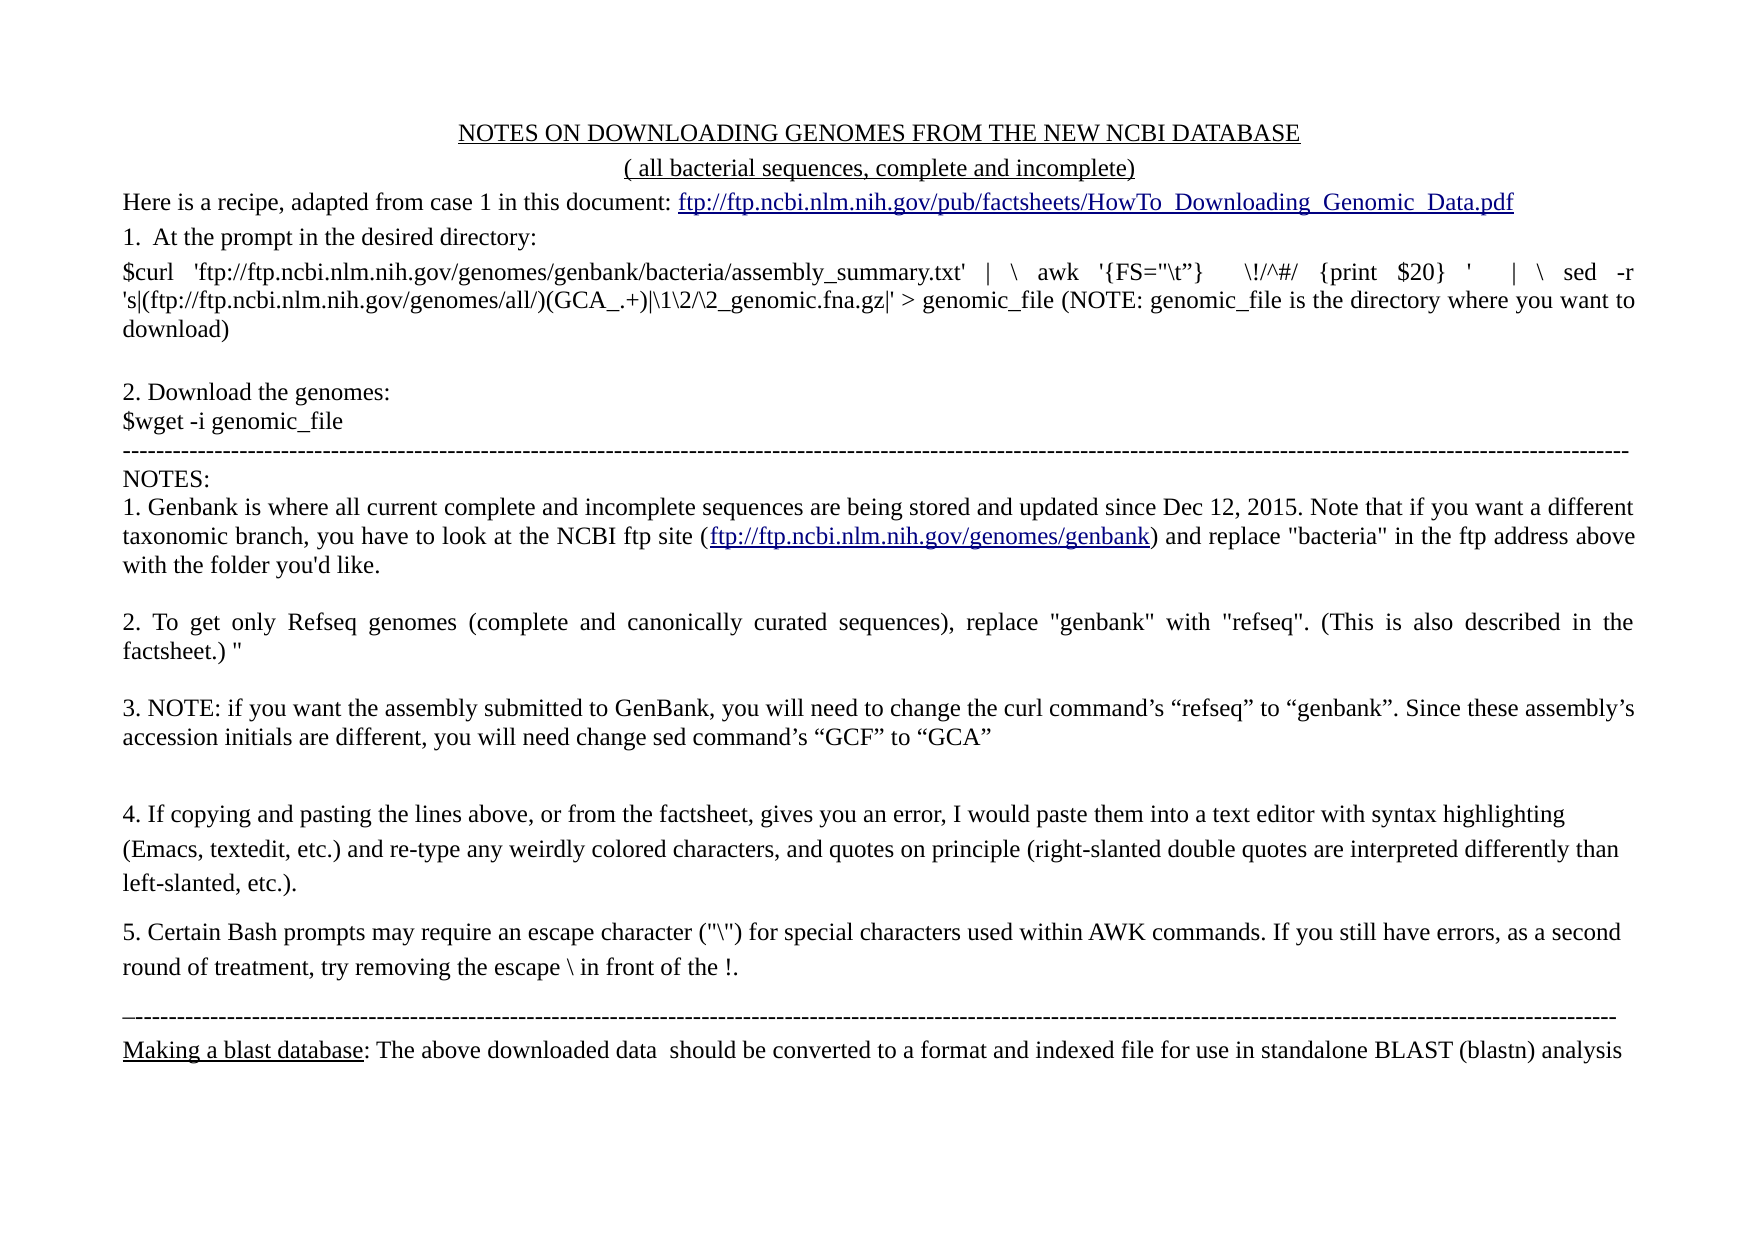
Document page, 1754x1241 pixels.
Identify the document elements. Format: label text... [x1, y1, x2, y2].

text 1. At the prompt in the desired directory: [122, 222, 1636, 251]
text NOTES: [122, 464, 1636, 492]
text $curl 'ftp://ftp.ncbi.nlm.nih.gov/genomes/genbank/bacteria/assembly_summary.txt' | \ awk '{FS="\t”} \!/^#/ {print $20} ' | \ sed ‐r 's|(ftp://ftp.ncbi.nlm.nih.gov/genomes/all/)(GCA_.+)|\1\2/\2_genomic.fna.gz|' > genomic_file (NOTE: genomic_file is the directory where you want to download) [122, 257, 1636, 343]
text ------------------------------------------------------------------------------------------------------------------------------------------------------------------------------------- [122, 435, 1636, 464]
text 4. If copying and pasting the lines above, or from the factsheet, gives you an error, I would paste them into a text editor with syntax highlighting (Emacs, textedit, etc.) and re-type any weirdly colored characters, and quotes on principle (right-slanted double quotes are interpreted differently than left-slanted, etc.). [122, 799, 1636, 897]
text NOTES ON DOWNLOADING GENOMES FROM THE NEW NCBI DATABASE [122, 118, 1636, 147]
text 1. Genbank is where all current complete and incomplete sequences are being stored and updated since Dec 12, 2015. Note that if you want a different taxonomic branch, you have to look at the NCBI ftp site (ftp://ftp.ncbi.nlm.nih.gov/genomes/genbank) and replace "bacteria" in the ftp address above with the folder you'd like. [122, 492, 1636, 579]
text Here is a recipe, adapted from case 1 in this document: ftp://ftp.ncbi.nlm.nih.gov/pub/factsheets/HowTo_Downloading_Genomic_Data.pdf [122, 187, 1636, 216]
text $wget -i genomic_file [122, 406, 1636, 435]
text 5. Certain Bash prompts may require an escape character ("\") for special characters used within AWK commands. If you still have errors, as a second round of treatment, try removing the escape \ in front of the !. [122, 917, 1636, 981]
text 2. To get only Refseq genomes (complete and canonically curated sequences), replace "genbank" with "refseq". (This is also described in the factsheet.) " [122, 607, 1636, 664]
text –----------------------------------------------------------------------------------------------------------------------------------------------------------------------------------Making a blast database: The above downloaded data should be converted to a format and indexed file for use in standalone BLAST (blastn) analysis [122, 1001, 1636, 1064]
text ( all bacterial sequences, complete and incomplete) [122, 153, 1636, 182]
text 2. Download the genomes: [122, 377, 1636, 406]
text 3. NOTE: if you want the assembly submitted to GenBank, you will need to change the curl command’s “refseq” to “genbank”. Since these assembly’s accession initials are different, you will need change sed command’s “GCF” to “GCA” [122, 693, 1636, 750]
